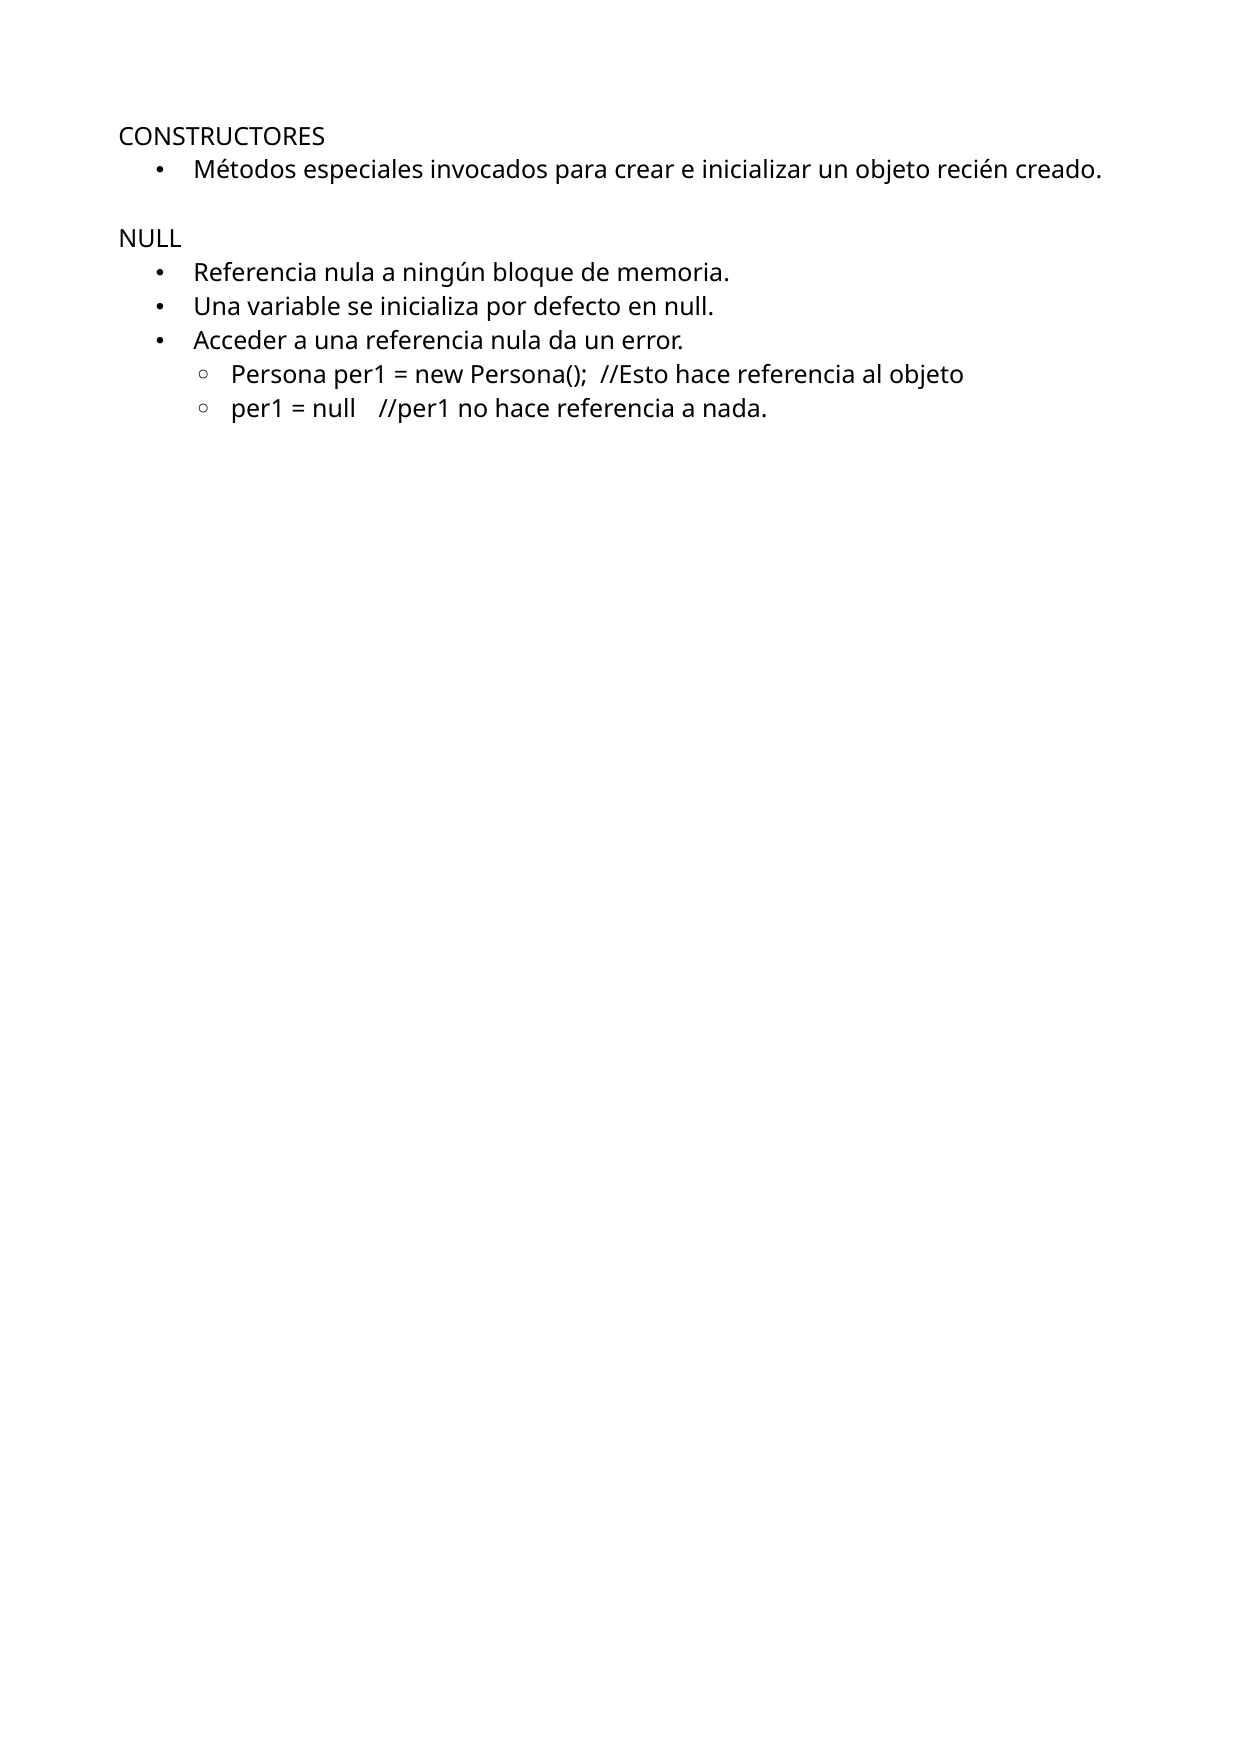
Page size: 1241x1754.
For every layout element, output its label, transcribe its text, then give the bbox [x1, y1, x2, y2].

list per1 = null //per1 no hace referencia a nada. [193, 391, 1122, 425]
text NULL [118, 220, 1122, 254]
list Persona per1 = new Persona(); //Esto hace referencia al objeto [193, 357, 1122, 391]
text CONSTRUCTORES [118, 118, 1122, 152]
list Métodos especiales invocados para crear e inicializar un objeto recién creado. [156, 152, 1122, 186]
list Referencia nula a ningún bloque de memoria. [156, 254, 1122, 288]
list Una variable se inicializa por defecto en null. [156, 288, 1122, 322]
list Acceder a una referencia nula da un error. [156, 322, 1122, 357]
